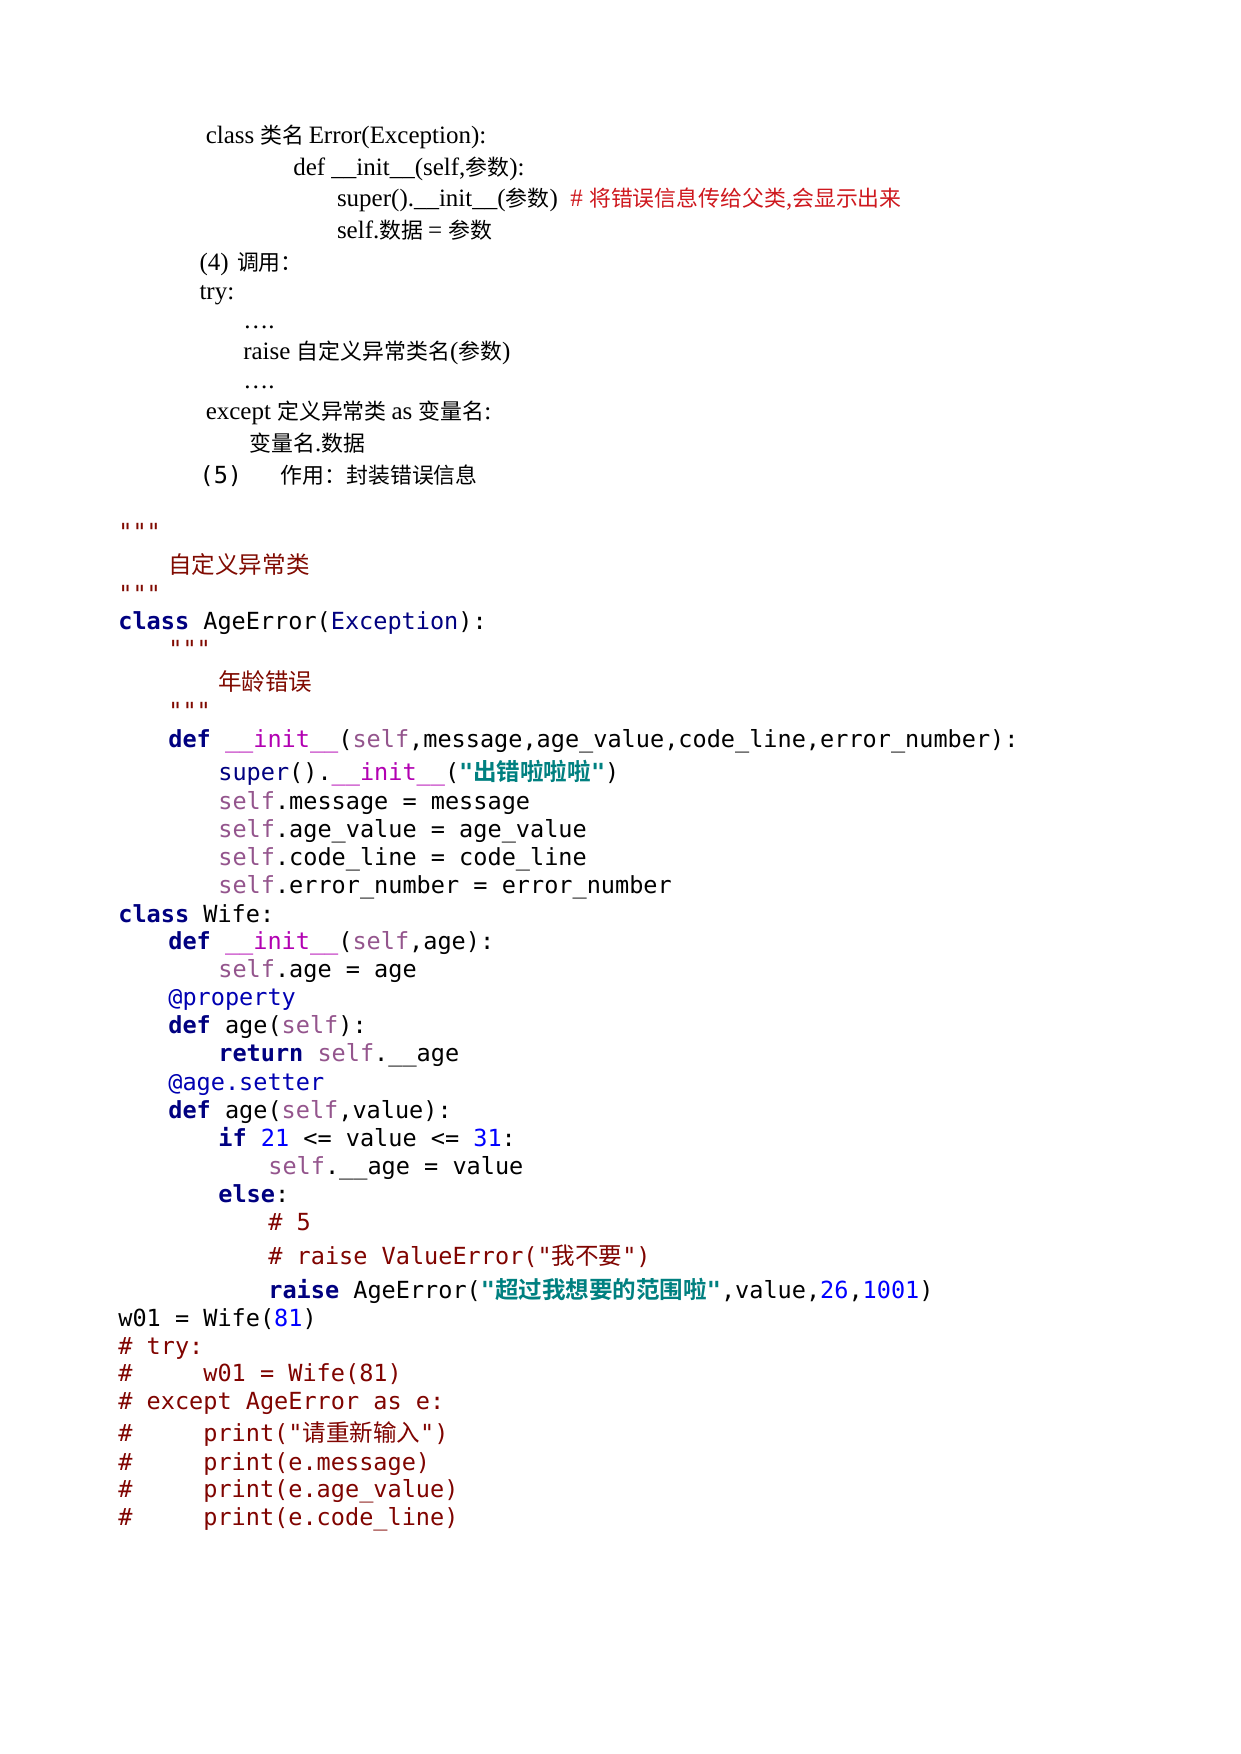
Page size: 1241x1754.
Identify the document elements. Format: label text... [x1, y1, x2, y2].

text w01 = Wife(81) [118, 1305, 1122, 1332]
list …. [199, 305, 1122, 334]
text # try: [118, 1332, 1122, 1360]
text class 类名Error(Exception): [206, 118, 1122, 150]
text """ [118, 580, 1122, 608]
text # print("请重新输入") [118, 1414, 1122, 1449]
text def age(self,value): [118, 1096, 1122, 1124]
text except 定义异常类 as 变量名: [118, 394, 1122, 426]
text @property [118, 984, 1122, 1012]
text self.message = message [118, 788, 1122, 816]
text """ [118, 519, 1122, 546]
text # raise ValueError("我不要") [118, 1237, 1122, 1271]
text return self.__age [118, 1040, 1122, 1068]
list 调用： [199, 245, 1122, 276]
text super().__init__("出错啦啦啦") [118, 753, 1122, 788]
text self.age_value = age_value [118, 816, 1122, 844]
list raise 自定义异常类名(参数) [199, 334, 1122, 366]
text # except AgeError as e: [118, 1387, 1122, 1414]
text self.__age = value [118, 1152, 1122, 1181]
text def __init__(self,message,age_value,code_line,error_number): [118, 725, 1122, 753]
text 自定义异常类 [118, 546, 1122, 580]
text 变量名.数据 [118, 426, 1122, 458]
text else: [118, 1181, 1122, 1209]
text class Wife: [118, 900, 1122, 927]
text """ [118, 697, 1122, 725]
text # print(e.code_line) [118, 1503, 1122, 1531]
text raise AgeError("超过我想要的范围啦",value,26,1001) [118, 1271, 1122, 1305]
text 年龄错误 [118, 663, 1122, 697]
text self.数据 = 参数 [206, 213, 1122, 245]
text def __init__(self,age): [118, 927, 1122, 956]
text # w01 = Wife(81) [118, 1360, 1122, 1387]
text """ [118, 635, 1122, 663]
text def __init__(self,参数): [206, 150, 1122, 181]
text def age(self): [118, 1012, 1122, 1040]
text self.age = age [118, 956, 1122, 984]
text if 21 <= value <= 31: [118, 1124, 1122, 1152]
text self.error_number = error_number [118, 872, 1122, 900]
text super().__init__(参数) # 将错误信息传给父类,会显示出来 [206, 181, 1122, 213]
text @age.setter [118, 1068, 1122, 1096]
text # 5 [118, 1209, 1122, 1237]
text self.code_line = code_line [118, 844, 1122, 872]
text # print(e.age_value) [118, 1476, 1122, 1503]
text class AgeError(Exception): [118, 608, 1122, 635]
list try: [199, 276, 1122, 305]
list 作用：封装错误信息 [199, 458, 1122, 489]
list …. [199, 366, 1122, 394]
text # print(e.message) [118, 1449, 1122, 1476]
